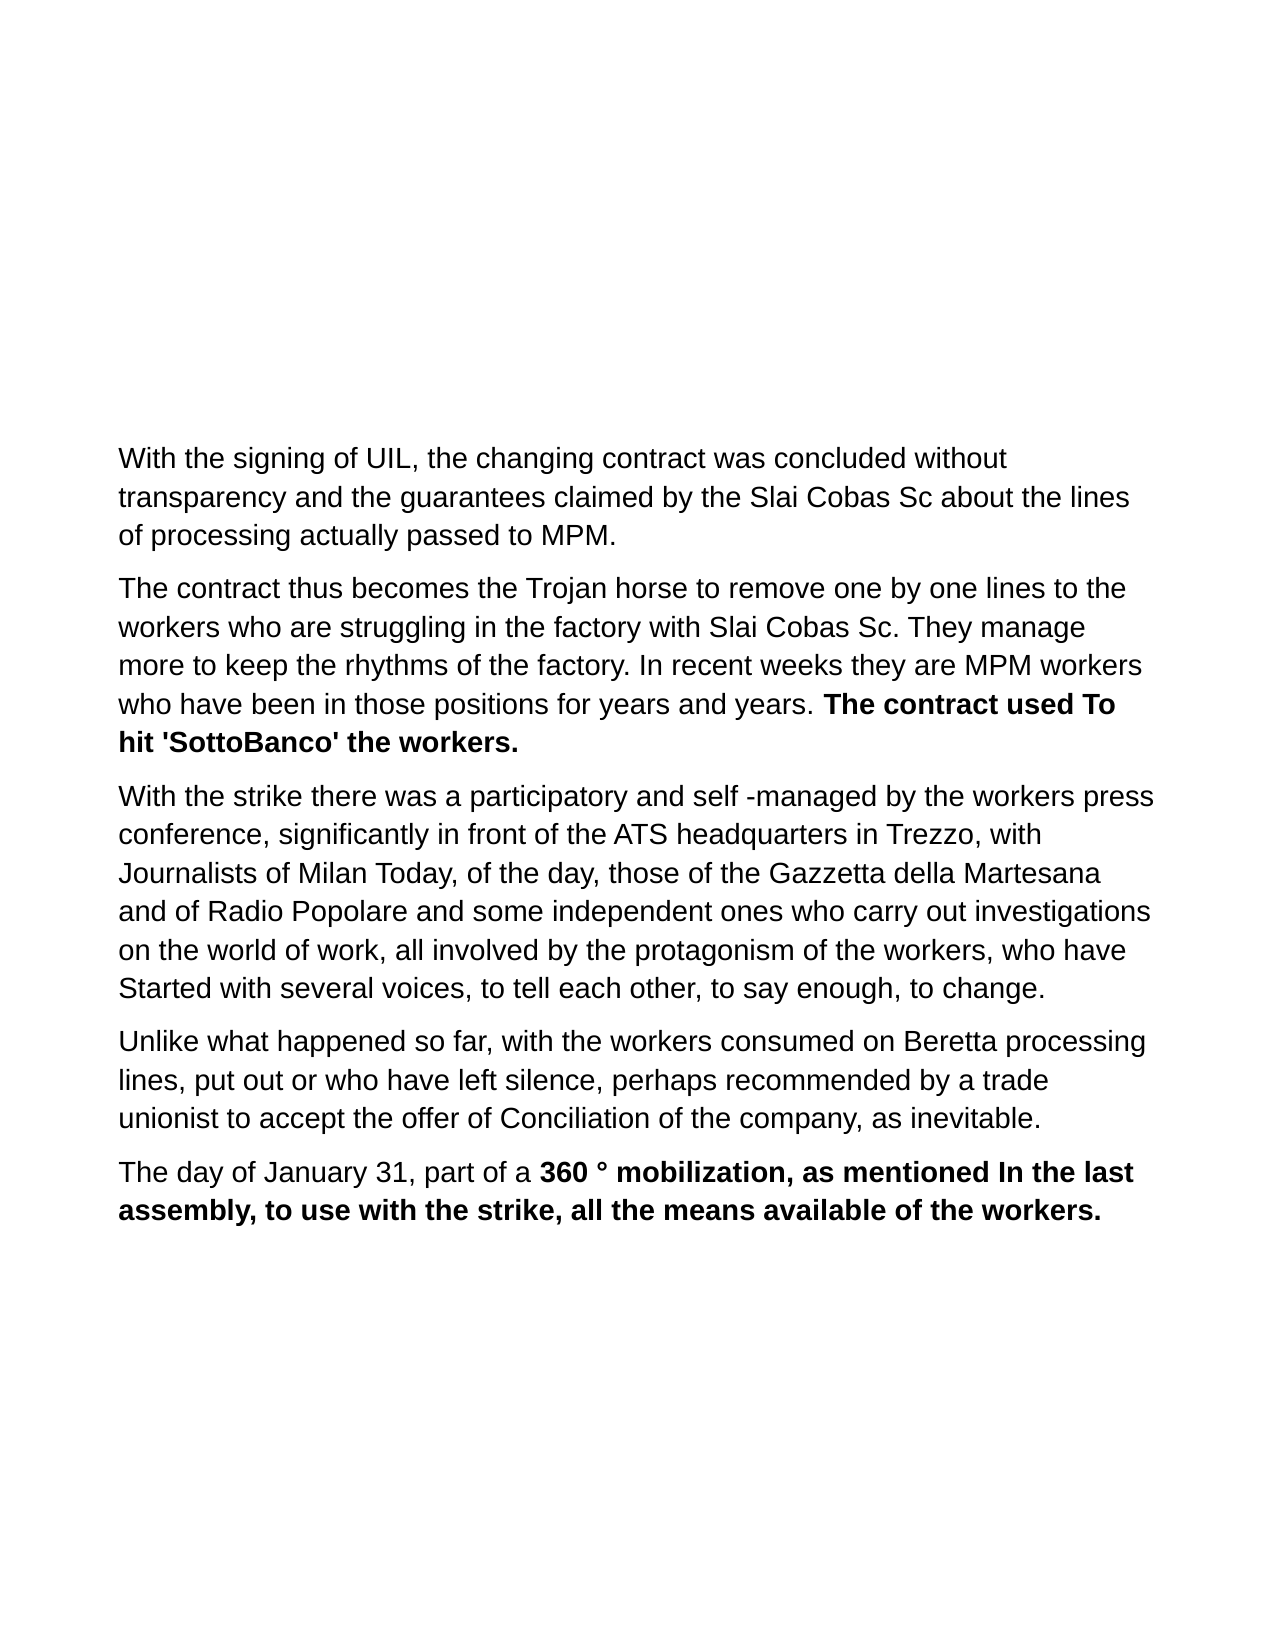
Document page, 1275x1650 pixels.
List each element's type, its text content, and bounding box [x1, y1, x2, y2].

text With the signing of UIL, the changing contract was concluded without transparency and the guarantees claimed by the Slai Cobas Sc about the lines of processing actually passed to MPM. [118, 441, 1157, 552]
text The contract thus becomes the Trojan horse to remove one by one lines to the workers who are struggling in the factory with Slai Cobas Sc. They manage more to keep the rhythms of the factory. In recent weeks they are MPM workers who have been in those positions for years and years. The contract used To hit 'SottoBanco' the workers. [118, 571, 1157, 759]
text With the strike there was a participatory and self -managed by the workers press conference, significantly in front of the ATS headquarters in Trezzo, with Journalists of Milan Today, of the day, those of the Gazzetta della Martesana and of Radio Popolare and some independent ones who carry out investigations on the world of work, all involved by the protagonism of the workers, who have Started with several voices, to tell each other, to say enough, to change. [118, 778, 1157, 1005]
text The strike showed the new contract with MPM of 31.5.22(denunciato anche con un esposto)made in a hurry for the open investigation -oprile 22- from the Guardia di Finanza 'against illegal use by Beretta delle Cooperatives to always have manpower available available and underpaid, explicitly defined as a transhumance of workers', as a facade and commercial operation; How to download on all responsibilities cooperatives; as if to cancel the fact that, i results of the exploitation of precarious work and underpaid of the contract, of the disgusting CCNL Multiservizi, increase the profit of Beretta. [118, 118, 1157, 421]
text The day of January 31, part of a 360 ° mobilization, as mentioned In the last assembly, to use with the strike, all the means available of the workers. [118, 1154, 1157, 1227]
text Unlike what happened so far, with the workers consumed on Beretta processing lines, put out or who have left silence, perhaps recommended by a trade unionist to accept the offer of Conciliation of the company, as inevitable. [118, 1024, 1157, 1135]
